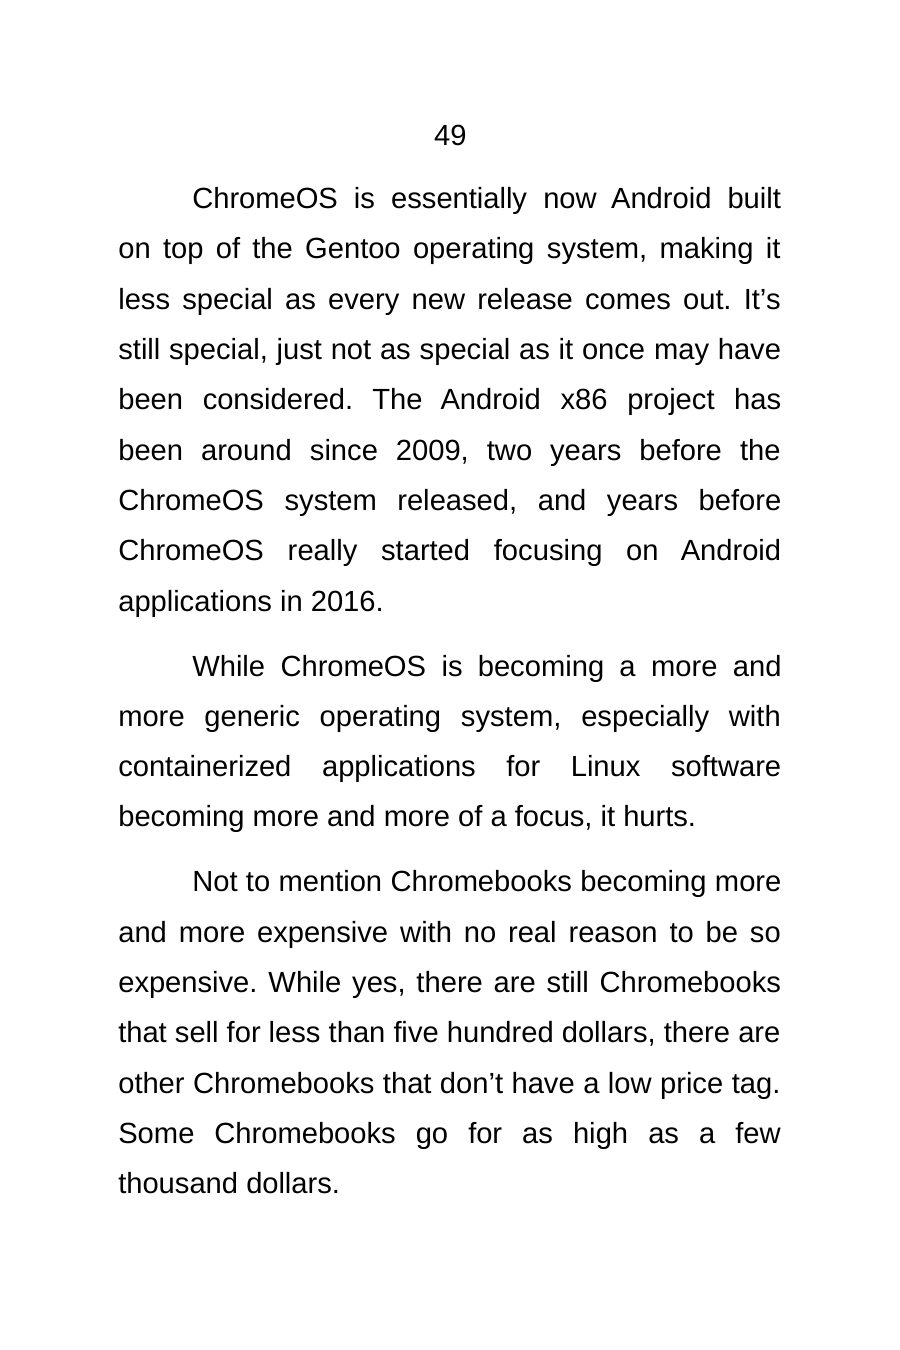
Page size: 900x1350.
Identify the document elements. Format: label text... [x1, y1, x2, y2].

text While ChromeOS is becoming a more and more generic operating system, especially with containerized applications for Linux software becoming more and more of a focus, it hurts. [118, 648, 782, 833]
text ChromeOS is essentially now Android built on top of the Gentoo operating system, making it less special as every new release comes out. It’s still special, just not as special as it once may have been considered. The Android x86 project has been around since 2009, two years before the ChromeOS system released, and years before ChromeOS really started focusing on Android applications in 2016. [118, 181, 782, 617]
text Not to mention Chromebooks becoming more and more expensive with no real reason to be so expensive. While yes, there are still Chromebooks that sell for less than five hundred dollars, there are other Chromebooks that don’t have a low price tag. Some Chromebooks go for as high as a few thousand dollars. [118, 864, 782, 1200]
